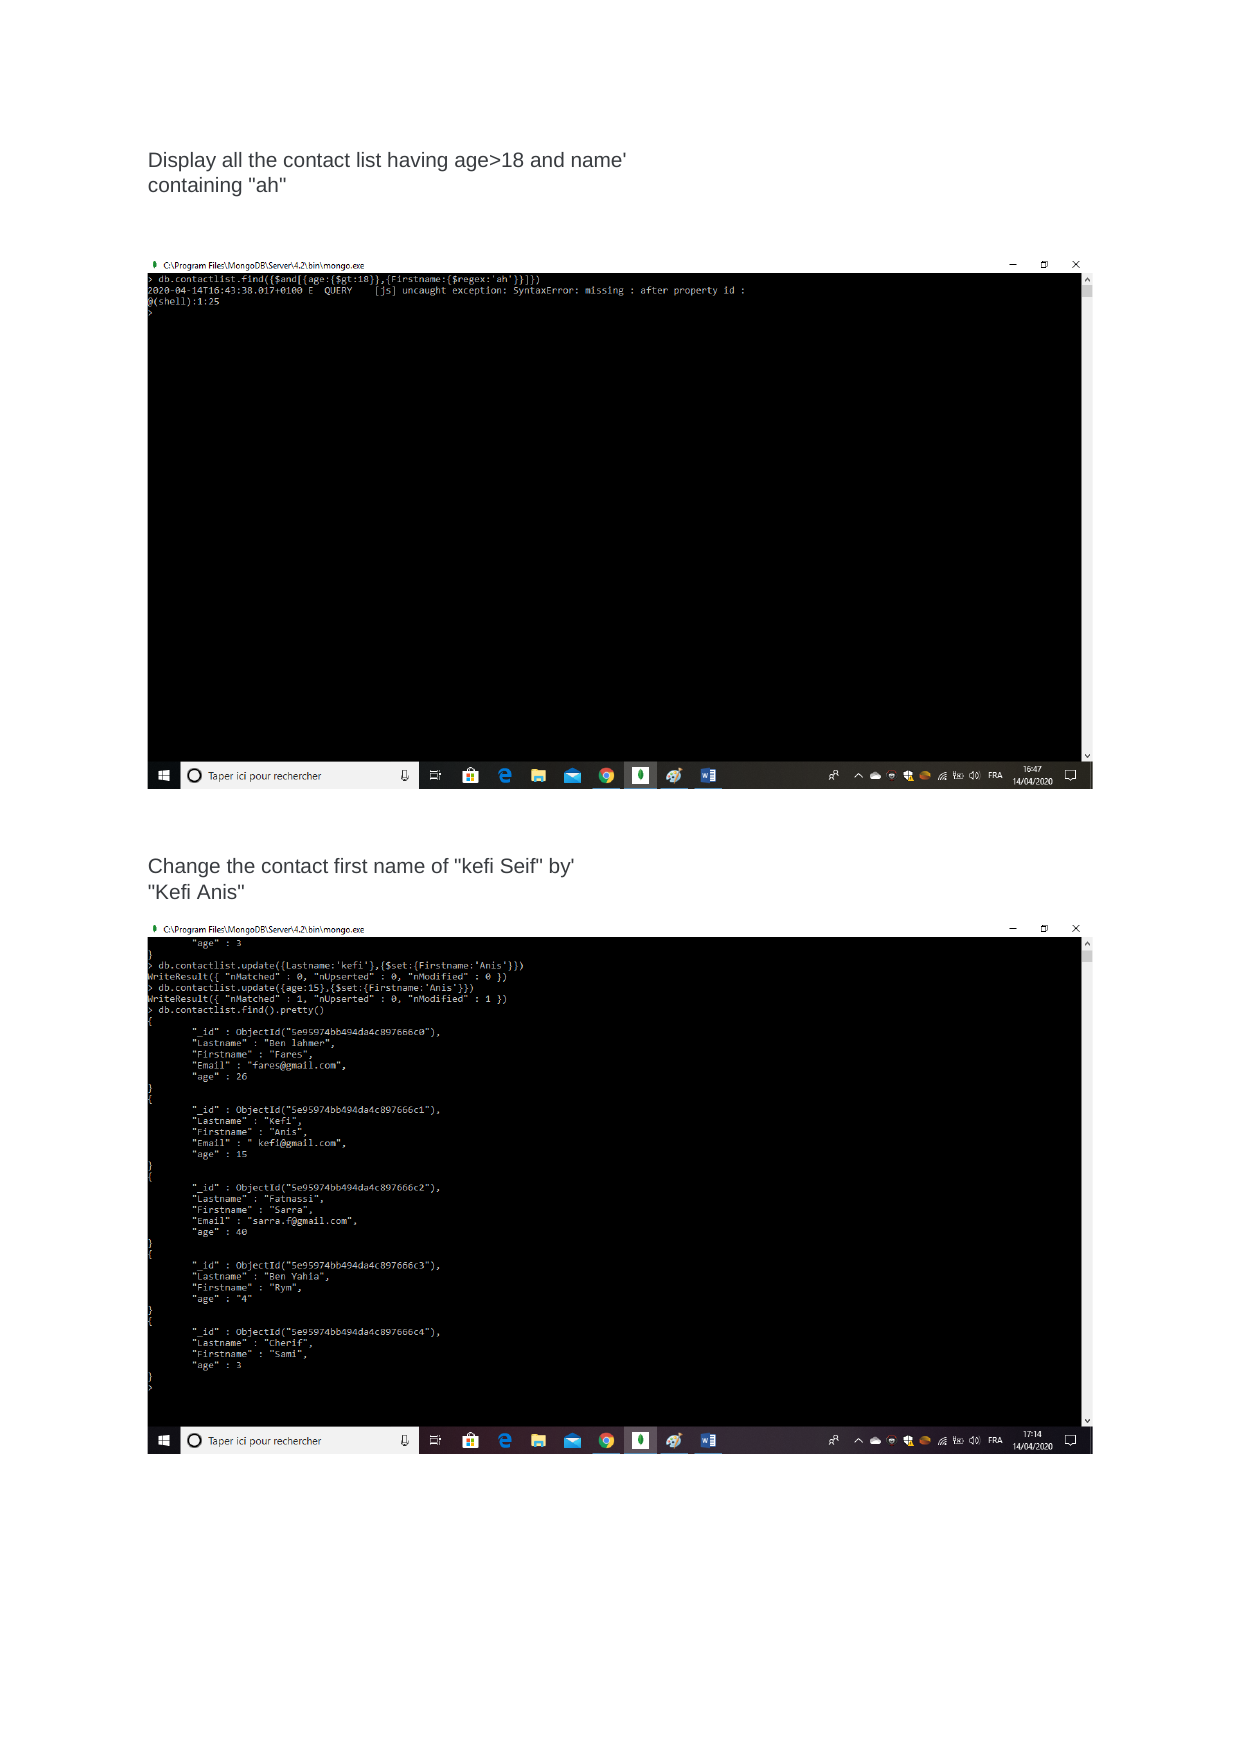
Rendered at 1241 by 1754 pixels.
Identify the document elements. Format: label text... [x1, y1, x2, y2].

text Display all the contact list having age>18 and name' containing "ah" [148, 148, 1093, 197]
text Change the contact first name of "kefi Seif" by' "Kefi Anis" [148, 854, 1093, 904]
